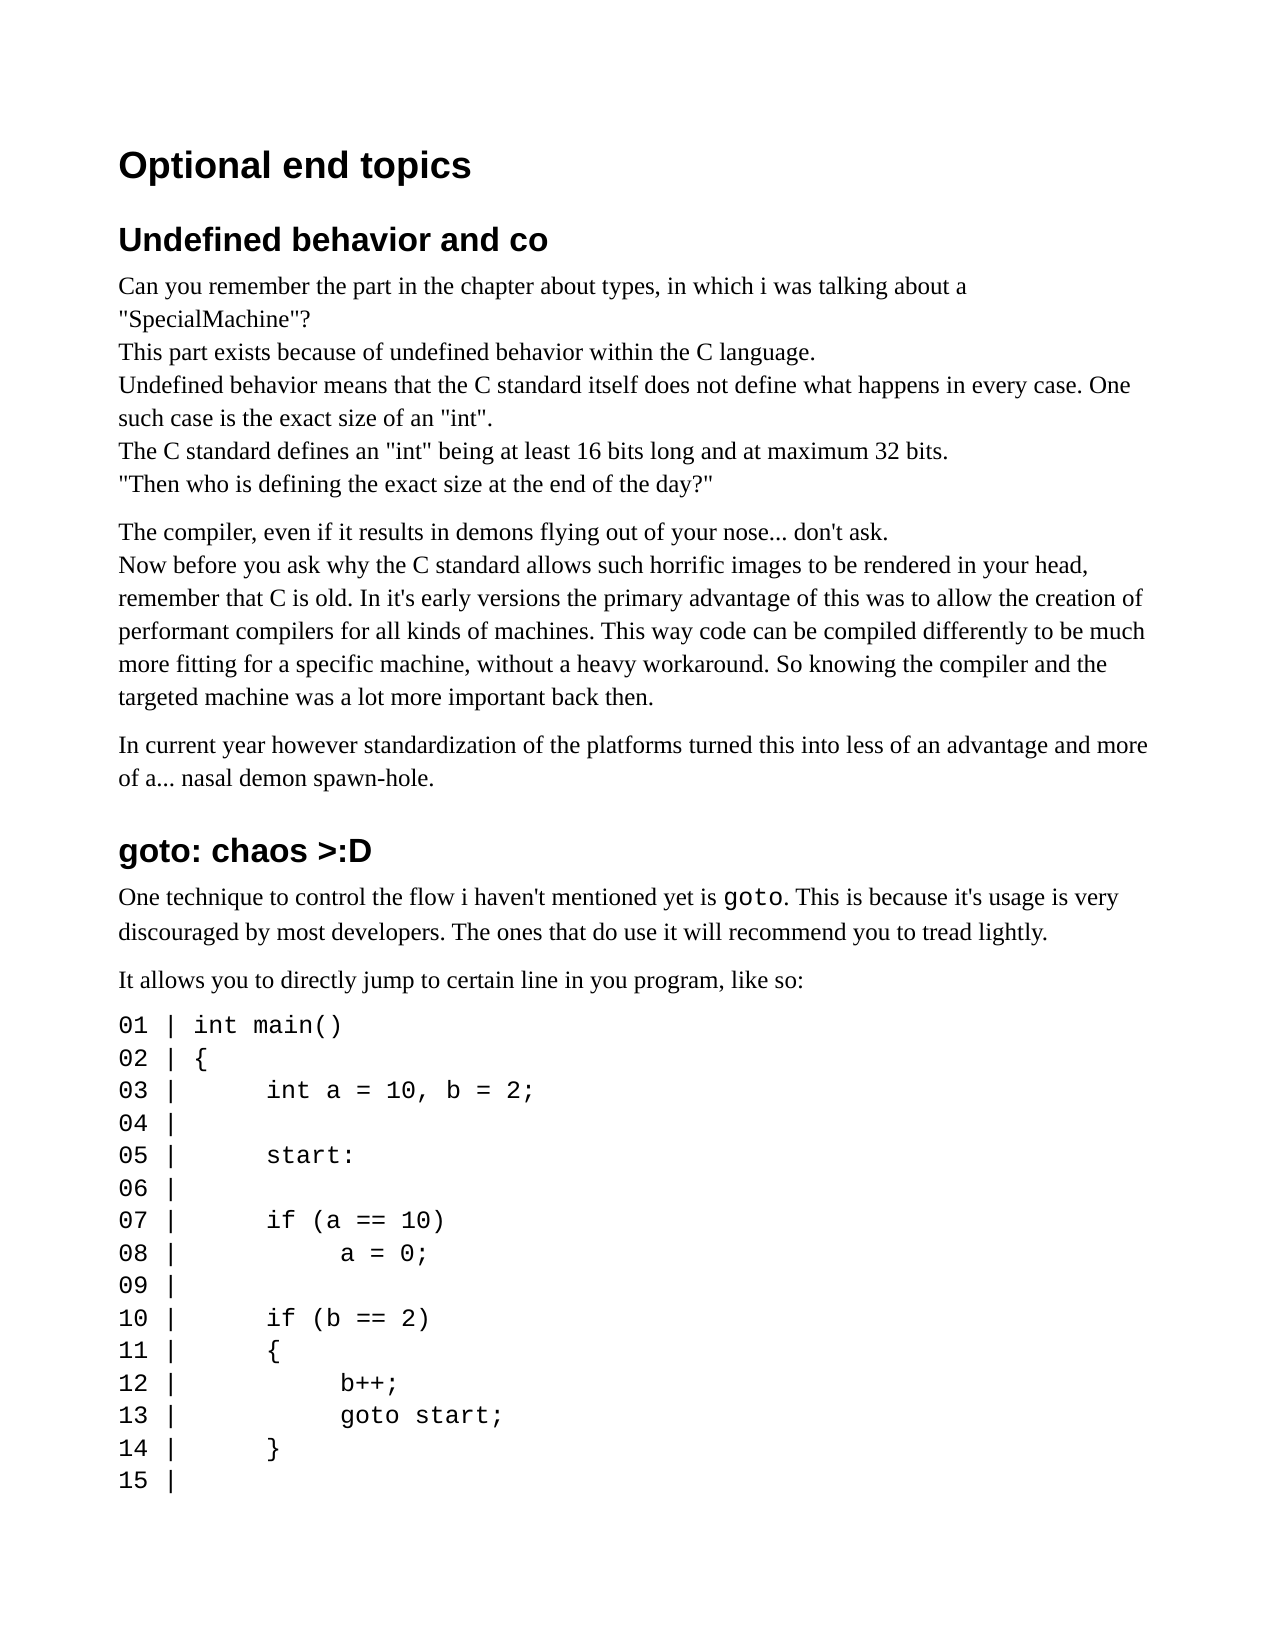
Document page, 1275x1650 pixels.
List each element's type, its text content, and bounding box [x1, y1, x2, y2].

text One technique to control the flow i haven't mentioned yet is goto. This is because it's usage is very discouraged by most developers. The ones that do use it will recommend you to tread lightly. [118, 882, 1157, 946]
subtitle goto: chaos >:D [118, 831, 1157, 870]
text Can you remember the part in the chapter about types, in which i was talking about a "SpecialMachine"? This part exists because of undefined behavior within the C language. Undefined behavior means that the C standard itself does not define what happens in every case. One such case is the exact size of an "int". The C standard defines an "int" being at least 16 bits long and at maximum 32 bits. "Then who is defining the exact size at the end of the day?" [118, 271, 1157, 498]
text The compiler, even if it results in demons flying out of your nose... don't ask. Now before you ask why the C standard allows such horrific images to be rendered in your head, remember that C is old. In it's early versions the primary advantage of this was to allow the creation of performant compilers for all kinds of machines. This way code can be compiled differently to be much more fitting for a specific machine, without a heavy workaround. So knowing the compiler and the targeted machine was a lot more important back then. [118, 517, 1157, 711]
subtitle Undefined behavior and co [118, 220, 1157, 259]
text 01 | int main() 02 | { 03 | int a = 10, b = 2; 04 | 05 | start: 06 | 07 | if (a == 10) 08 | a = 0; 09 | 10 | if (b == 2) 11 | { 12 | b++; 13 | goto start; 14 | } 15 | [118, 1013, 1157, 1496]
subtitle Optional end topics [118, 143, 1157, 187]
text In current year however standardization of the platforms turned this into less of an advantage and more of a... nasal demon spawn-hole. [118, 730, 1157, 791]
text It allows you to directly jump to certain line in you program, like so: [118, 965, 1157, 994]
